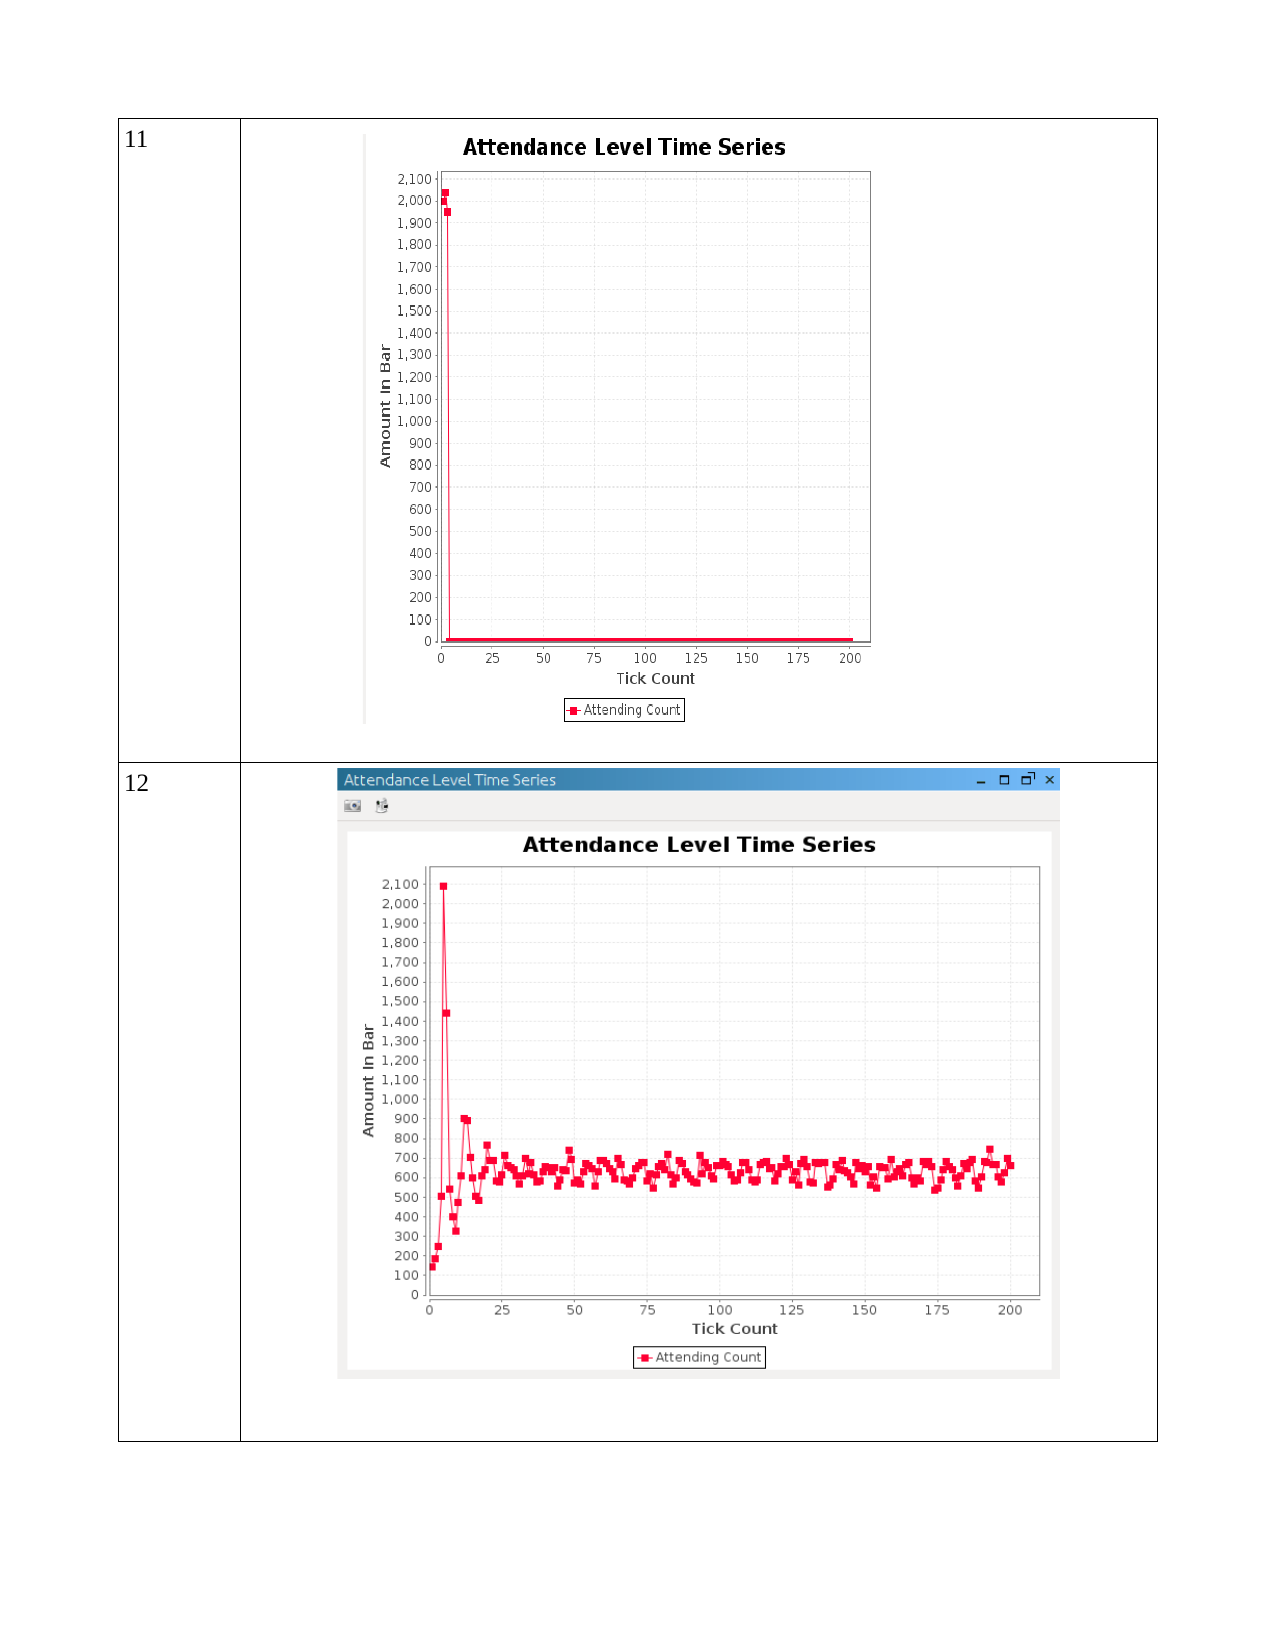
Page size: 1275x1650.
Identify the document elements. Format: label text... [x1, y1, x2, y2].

picture [337, 768, 1060, 1379]
table_cell 11 [119, 119, 240, 762]
table_cell [241, 763, 1157, 1441]
table_cell [241, 724, 1157, 762]
table_cell 12 [119, 763, 240, 1441]
picture [362, 134, 878, 724]
table_cell [241, 119, 1157, 723]
